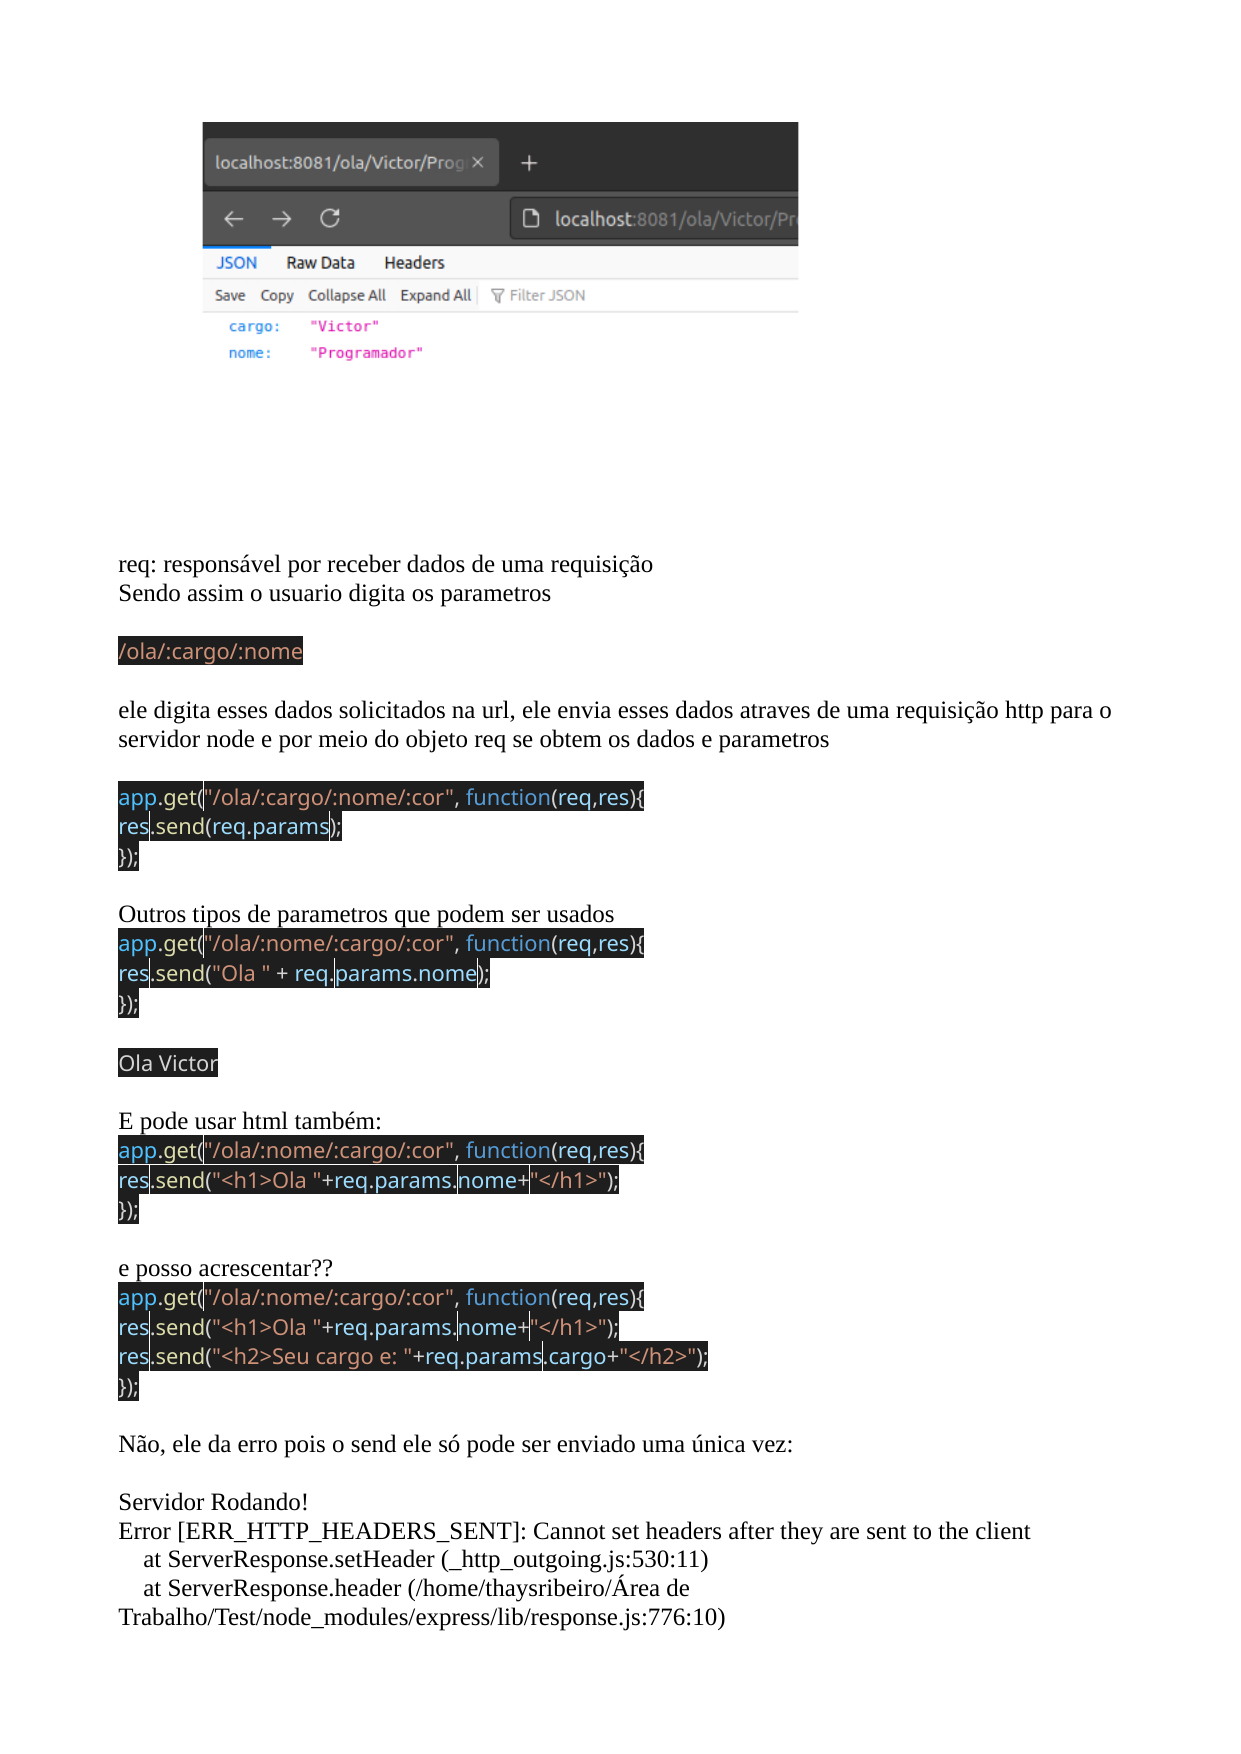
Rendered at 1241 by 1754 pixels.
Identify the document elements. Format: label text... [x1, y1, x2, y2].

text app.get("/ola/:nome/:cargo/:cor", function(req,res){ [118, 1135, 1122, 1164]
text e posso acrescentar?? [118, 1253, 1122, 1282]
text res.send("<h1>Ola "+req.params.nome+"</h1>"); [118, 1311, 1122, 1341]
text app.get("/ola/:cargo/:nome/:cor", function(req,res){ [118, 781, 1122, 811]
text Error [ERR_HTTP_HEADERS_SENT]: Cannot set headers after they are sent to the client [118, 1516, 1122, 1544]
text app.get("/ola/:nome/:cargo/:cor", function(req,res){ [118, 1282, 1122, 1311]
text ele digita esses dados solicitados na url, ele envia esses dados atraves de uma requisição http para o servidor node e por meio do objeto req se obtem os dados e parametros [118, 695, 1122, 753]
text }); [118, 988, 1122, 1018]
text res.send("Ola " + req.params.nome); [118, 958, 1122, 988]
text }); [118, 1371, 1122, 1401]
text app.get("/ola/:nome/:cargo/:cor", function(req,res){ [118, 928, 1122, 958]
text E pode usar html também: [118, 1106, 1122, 1135]
text res.send("<h1>Ola "+req.params.nome+"</h1>"); [118, 1164, 1122, 1194]
text }); [118, 841, 1122, 871]
text at ServerResponse.setHeader (_http_outgoing.js:530:11) [118, 1544, 1122, 1573]
text res.send("<h2>Seu cargo e: "+req.params.cargo+"</h2>"); [118, 1341, 1122, 1371]
text Outros tipos de parametros que podem ser usados [118, 899, 1122, 928]
text }); [118, 1194, 1122, 1224]
text res.send(req.params); [118, 811, 1122, 841]
text req: responsável por receber dados de uma requisição [118, 549, 1122, 578]
text Ola Victor [118, 1047, 1122, 1077]
text /ola/:cargo/:nome [118, 636, 1122, 665]
text Não, ele da erro pois o send ele só pode ser enviado uma única vez: [118, 1429, 1122, 1458]
text Sendo assim o usuario digita os parametros [118, 578, 1122, 607]
text at ServerResponse.header (/home/thaysribeiro/Área de Trabalho/Test/node_modules/express/lib/response.js:776:10) [118, 1573, 1122, 1631]
text Servidor Rodando! [118, 1487, 1122, 1516]
